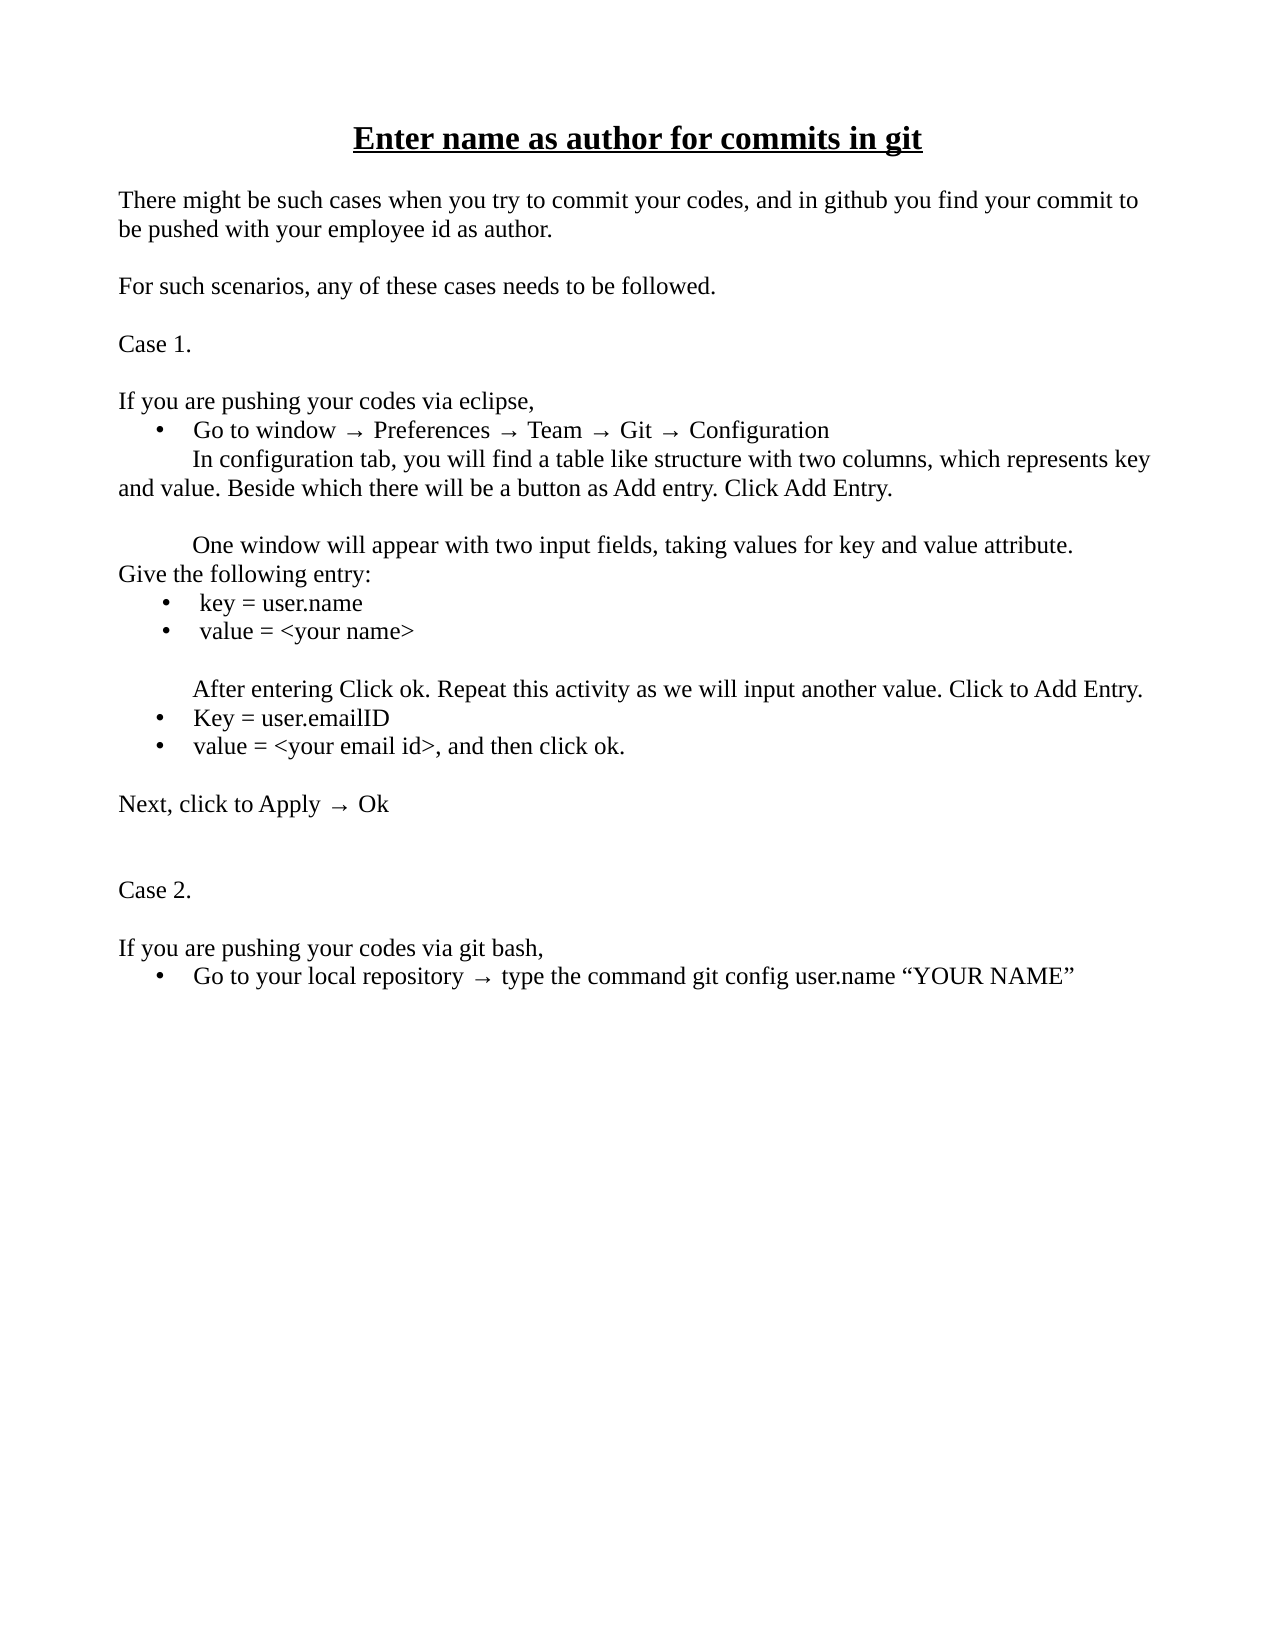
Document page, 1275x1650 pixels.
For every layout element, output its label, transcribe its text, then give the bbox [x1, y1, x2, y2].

list key = user.name [162, 588, 1157, 616]
text In configuration tab, you will find a table like structure with two columns, which represents key and value. Beside which there will be a button as Add entry. Click Add Entry. [118, 444, 1157, 501]
text Case 1. [118, 329, 1157, 358]
list value = <your email id>, and then click ok. [156, 731, 1157, 760]
text There might be such cases when you try to commit your codes, and in github you find your commit to be pushed with your employee id as author. [118, 185, 1157, 243]
text Next, click to Apply → Ok [118, 789, 1157, 818]
text Give the following entry: [118, 559, 1157, 588]
text Case 2. [118, 875, 1157, 904]
list Go to your local repository → type the command git config user.name “YOUR NAME” [156, 961, 1157, 990]
list Go to window → Preferences → Team → Git → Configuration [156, 415, 1157, 444]
text If you are pushing your codes via eclipse, [118, 386, 1157, 415]
list Key = user.emailID [156, 703, 1157, 731]
text After entering Click ok. Repeat this activity as we will input another value. Click to Add Entry. [118, 674, 1157, 703]
text For such scenarios, any of these cases needs to be followed. [118, 271, 1157, 300]
text One window will appear with two input fields, taking values for key and value attribute. [118, 530, 1157, 559]
list value = <your name> [162, 616, 1157, 645]
text Enter name as author for commits in git [118, 118, 1157, 156]
text If you are pushing your codes via git bash, [118, 933, 1157, 961]
